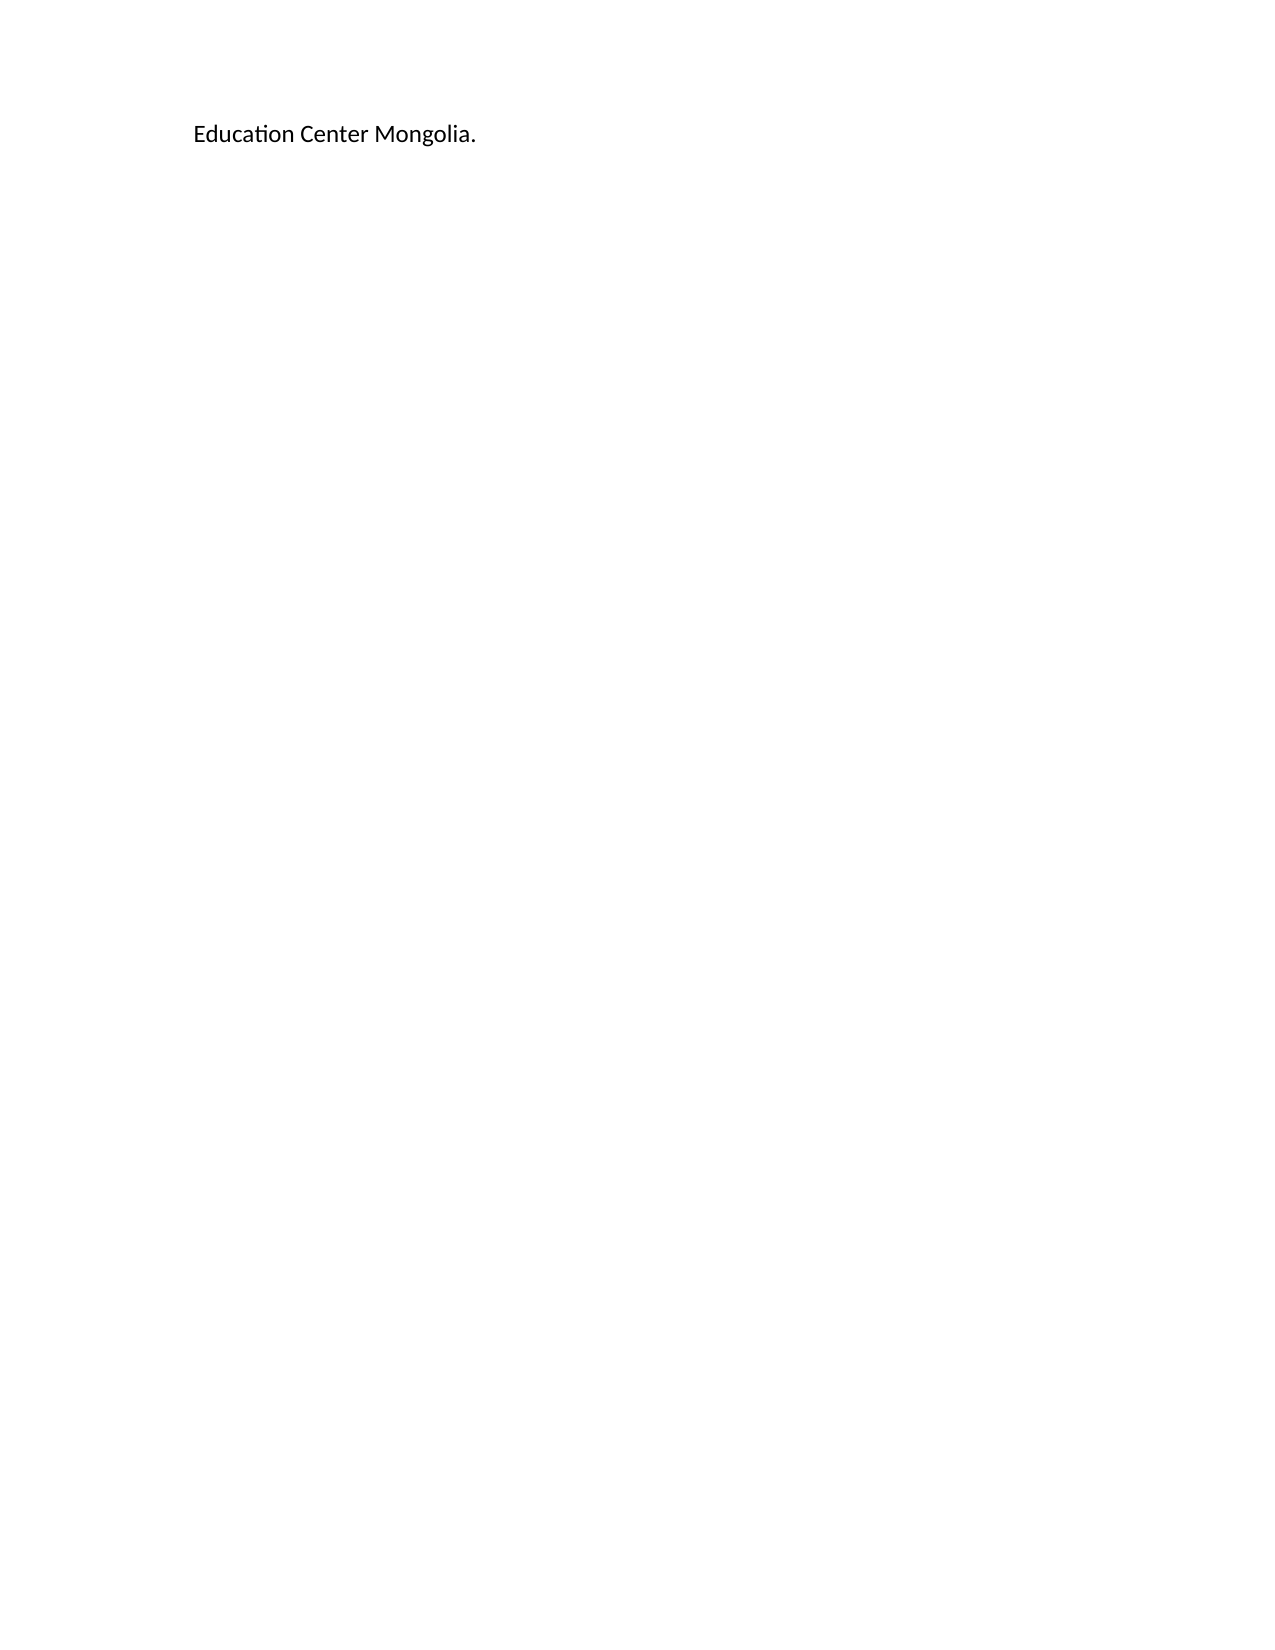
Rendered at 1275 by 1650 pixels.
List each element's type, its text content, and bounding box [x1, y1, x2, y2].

list Education Center Mongolia. [118, 118, 1196, 149]
